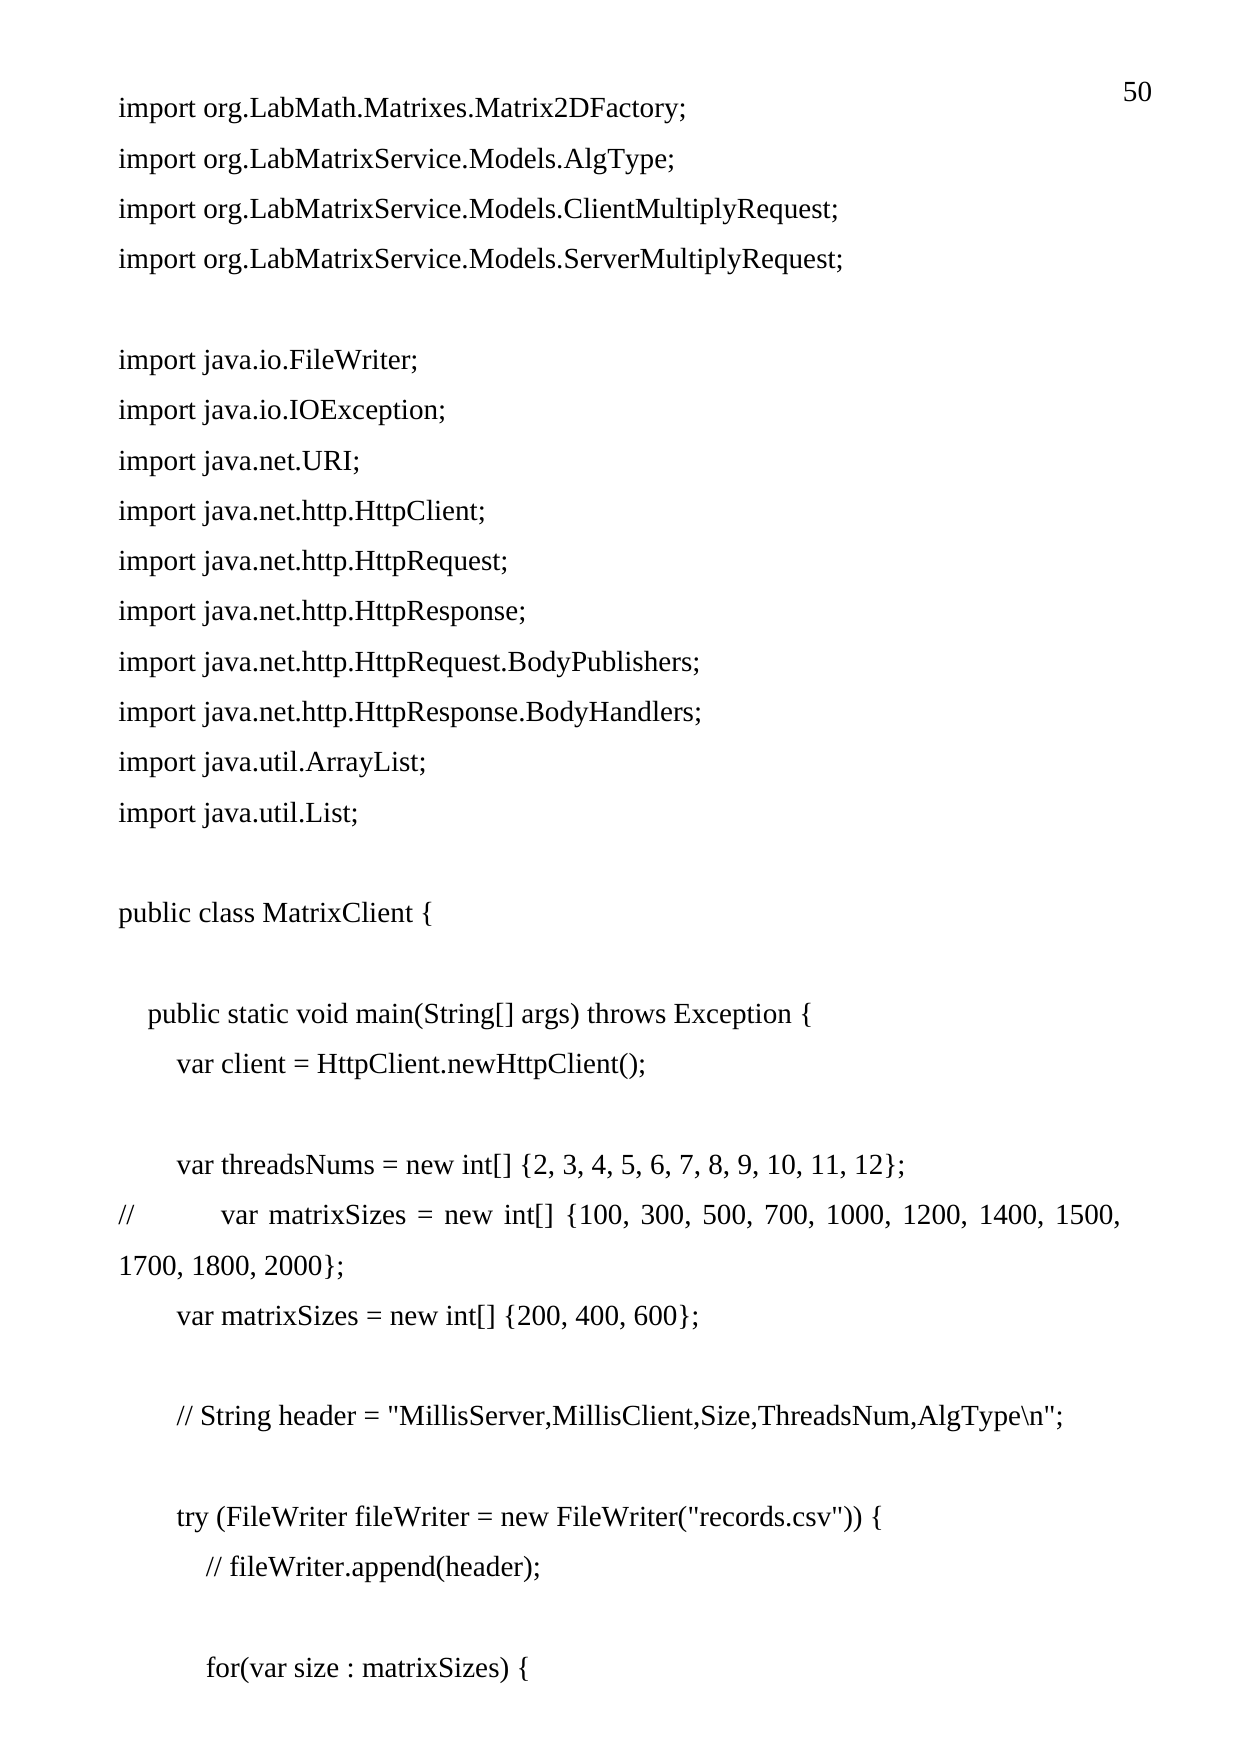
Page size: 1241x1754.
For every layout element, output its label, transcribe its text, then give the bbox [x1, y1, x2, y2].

text var client = HttpClient.newHttpClient(); [118, 1046, 1122, 1080]
text import java.net.http.HttpClient; [118, 493, 1122, 526]
text import java.net.http.HttpResponse; [118, 593, 1122, 627]
text import java.net.http.HttpResponse.BodyHandlers; [118, 694, 1122, 728]
text import java.net.http.HttpRequest; [118, 543, 1122, 577]
text public class MatrixClient { [118, 895, 1122, 929]
text // String header = "MillisServer,MillisClient,Size,ThreadsNum,AlgType\n"; [118, 1398, 1122, 1432]
text import java.io.IOException; [118, 392, 1122, 426]
text // fileWriter.append(header); [118, 1549, 1122, 1583]
text // var matrixSizes = new int[] {100, 300, 500, 700, 1000, 1200, 1400, 1500, 1700, 1800, 2000}; [118, 1197, 1122, 1281]
text import java.util.ArrayList; [118, 744, 1122, 778]
text import org.LabMatrixService.Models.ServerMultiplyRequest; [118, 241, 1122, 275]
text import java.io.FileWriter; [118, 342, 1122, 376]
text for(var size : matrixSizes) { [118, 1650, 1122, 1684]
text var matrixSizes = new int[] {200, 400, 600}; [118, 1298, 1122, 1331]
text public static void main(String[] args) throws Exception { [118, 996, 1122, 1029]
text import java.net.URI; [118, 443, 1122, 476]
text import org.LabMatrixService.Models.AlgType; [118, 141, 1122, 174]
text import java.util.List; [118, 795, 1122, 828]
text import java.net.http.HttpRequest.BodyPublishers; [118, 644, 1122, 677]
text import org.LabMath.Matrixes.Matrix2DFactory; [118, 90, 1122, 124]
text var threadsNums = new int[] {2, 3, 4, 5, 6, 7, 8, 9, 10, 11, 12}; [118, 1147, 1122, 1181]
text import org.LabMatrixService.Models.ClientMultiplyRequest; [118, 191, 1122, 224]
text try (FileWriter fileWriter = new FileWriter("records.csv")) { [118, 1499, 1122, 1533]
